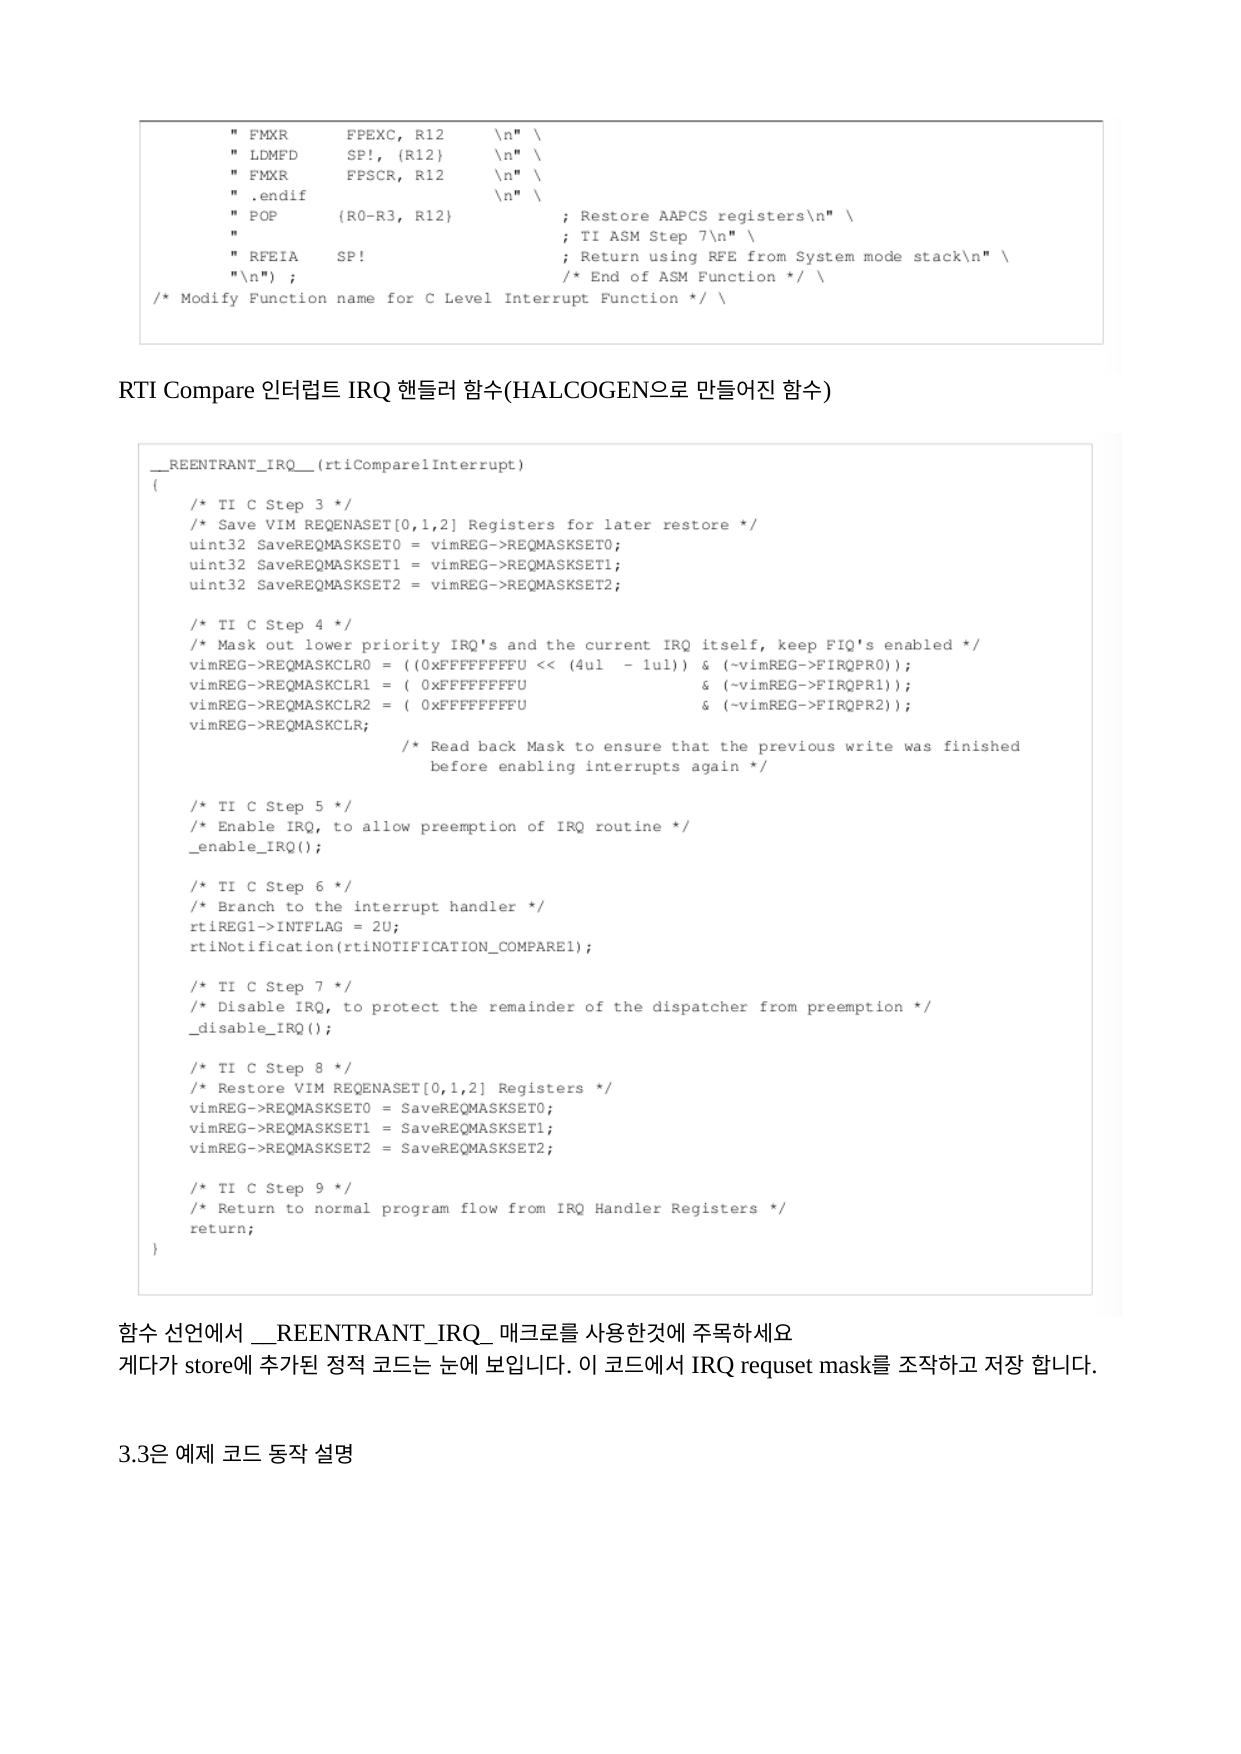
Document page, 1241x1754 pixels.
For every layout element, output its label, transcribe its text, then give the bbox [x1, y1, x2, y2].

picture [118, 433, 1123, 1317]
text RTI Compare 인터럽트 IRQ 핸들러 함수(HALCOGEN으로 만들어진 함수) [118, 374, 1122, 405]
picture [118, 118, 1123, 374]
text 게다가 store에 추가된 정적 코드는 눈에 보입니다. 이 코드에서 IRQ requset mask를 조작하고 저장 합니다. [118, 1348, 1122, 1379]
text 3.3은 예제 코드 동작 설명 [118, 1437, 1122, 1469]
text 함수 선언에서 __REENTRANT_IRQ_ 매크로를 사용한것에 주목하세요 [118, 1317, 1122, 1348]
